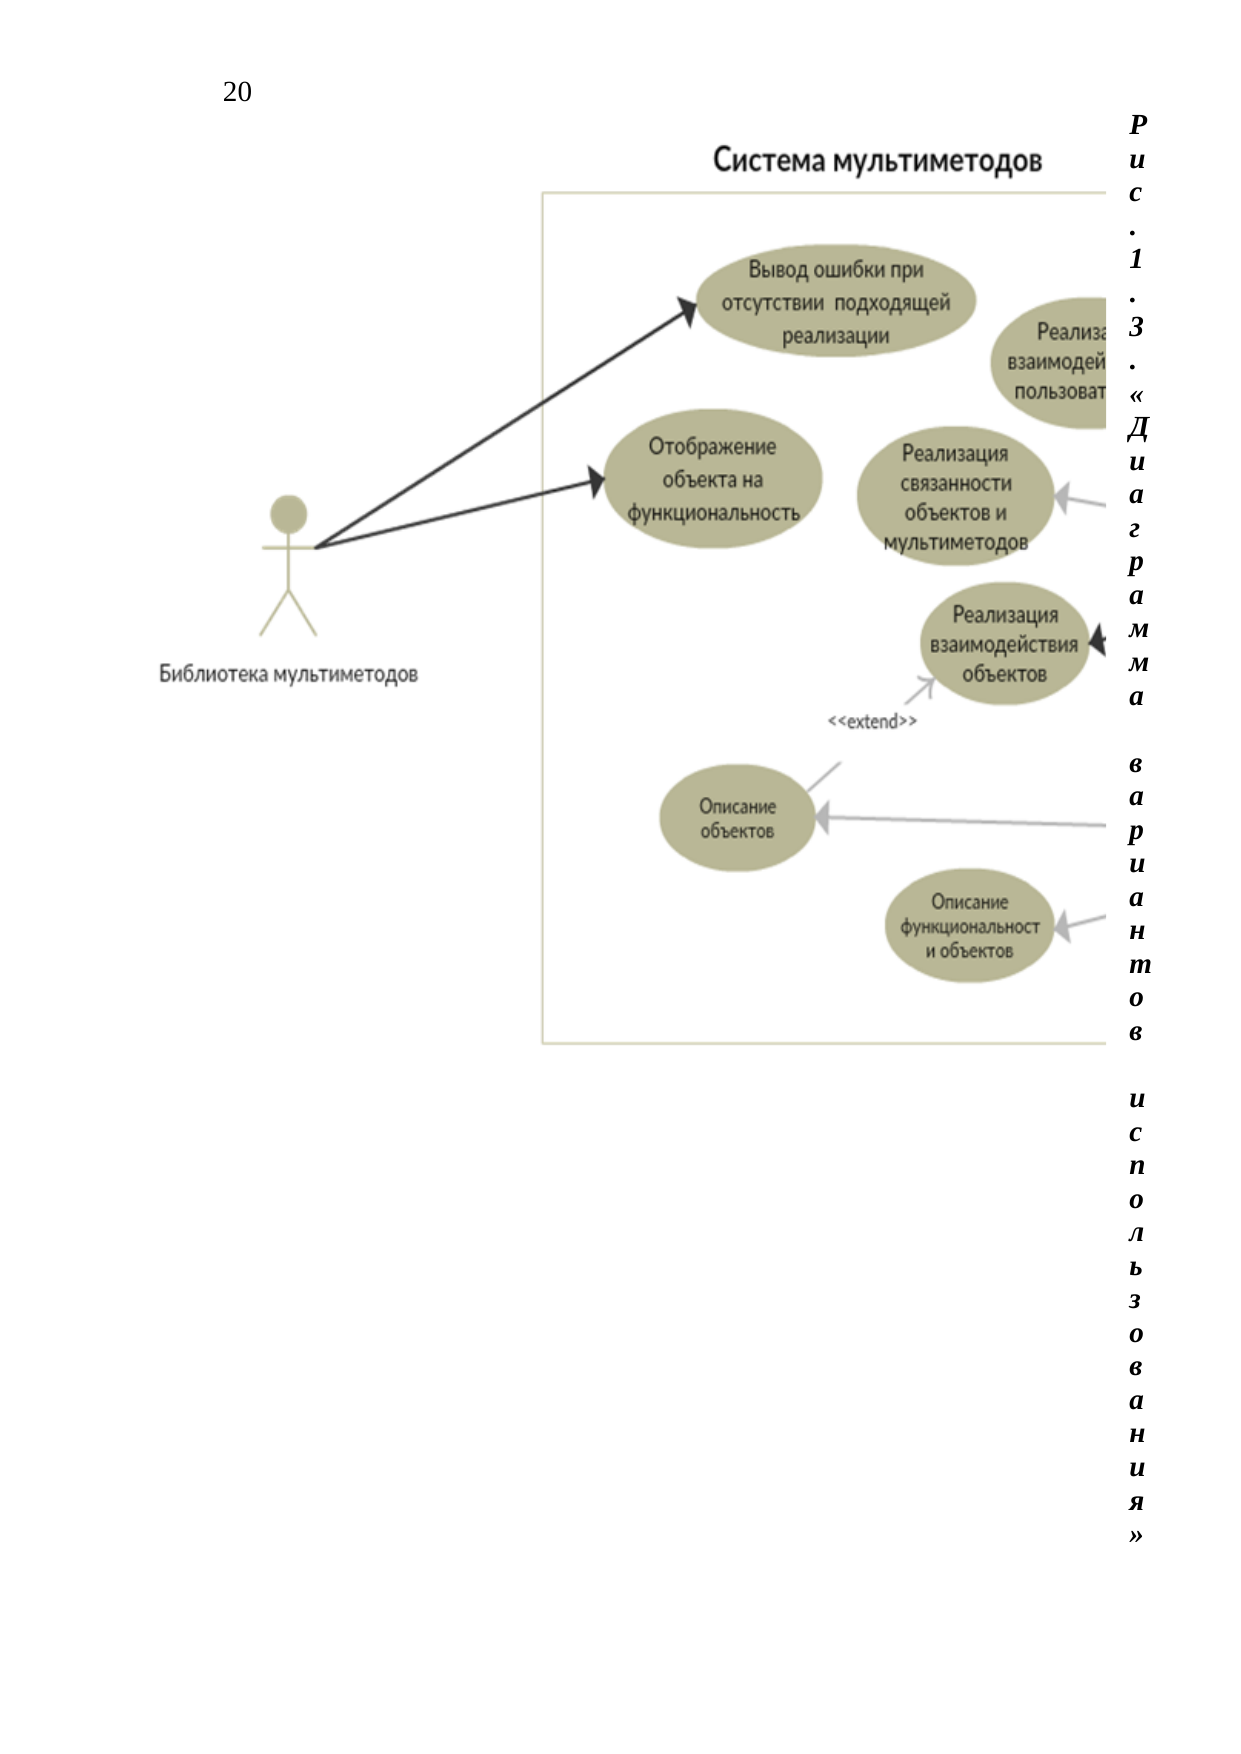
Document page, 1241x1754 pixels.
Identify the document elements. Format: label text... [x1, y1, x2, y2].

table_header Рис. 1.3. «Диаграмма вариантов использования» [1106, 108, 1163, 1617]
picture [147, 107, 1107, 1076]
table_header [136, 108, 1106, 1617]
